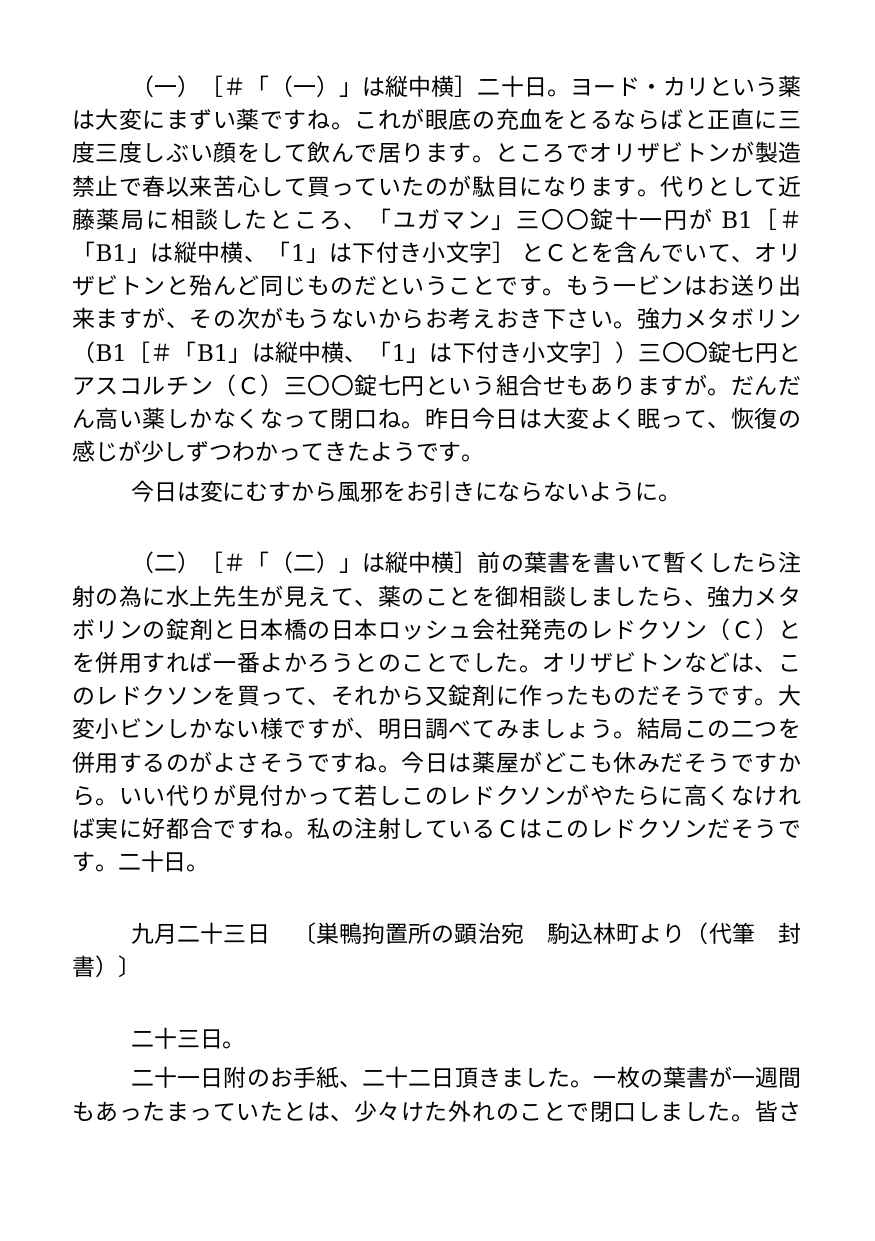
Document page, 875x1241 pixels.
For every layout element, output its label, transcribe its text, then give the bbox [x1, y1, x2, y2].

text （一）［＃「（一）」は縦中横］二十日。ヨード・カリという薬は大変にまずい薬ですね。これが眼底の充血をとるならばと正直に三度三度しぶい顔をして飲んで居ります。ところでオリザビトンが製造禁止で春以来苦心して買っていたのが駄目になります。代りとして近藤薬局に相談したところ、「ユガマン」三〇〇錠十一円が B1［＃「B1」は縦中横、「1」は下付き小文字］ とＣとを含んでいて、オリザビトンと殆んど同じものだということです。もう一ビンはお送り出来ますが、その次がもうないからお考えおき下さい。強力メタボリン（B1［＃「B1」は縦中横、「1」は下付き小文字］）三〇〇錠七円とアスコルチン（Ｃ）三〇〇錠七円という組合せもありますが。だんだん高い薬しかなくなって閉口ね。昨日今日は大変よく眠って、恢復の感じが少しずつわかってきたようです。 [72, 69, 802, 467]
text 九月二十三日 〔巣鴨拘置所の顕治宛 駒込林町より（代筆 封書）〕 [72, 916, 802, 982]
text （二）［＃「（二）」は縦中横］前の葉書を書いて暫くしたら注射の為に水上先生が見えて、薬のことを御相談しましたら、強力メタボリンの錠剤と日本橋の日本ロッシュ会社発売のレドクソン（Ｃ）とを併用すれば一番よかろうとのことでした。オリザビトンなどは、このレドクソンを買って、それから又錠剤に作ったものだそうです。大変小ビンしかない様ですが、明日調べてみましょう。結局この二つを併用するのがよさそうですね。今日は薬屋がどこも休みだそうですから。いい代りが見付かって若しこのレドクソンがやたらに高くなければ実に好都合ですね。私の注射しているＣはこのレドクソンだそうです。二十日。 [72, 545, 802, 877]
text 今日は変にむすから風邪をお引きにならないように。 [72, 473, 802, 507]
text 二十三日。 [72, 1021, 802, 1054]
text 二十一日附のお手紙、二十二日頂きました。一枚の葉書が一週間もあったまっていたとは、少々けた外れのことで閉口しました。皆さ [72, 1060, 802, 1127]
